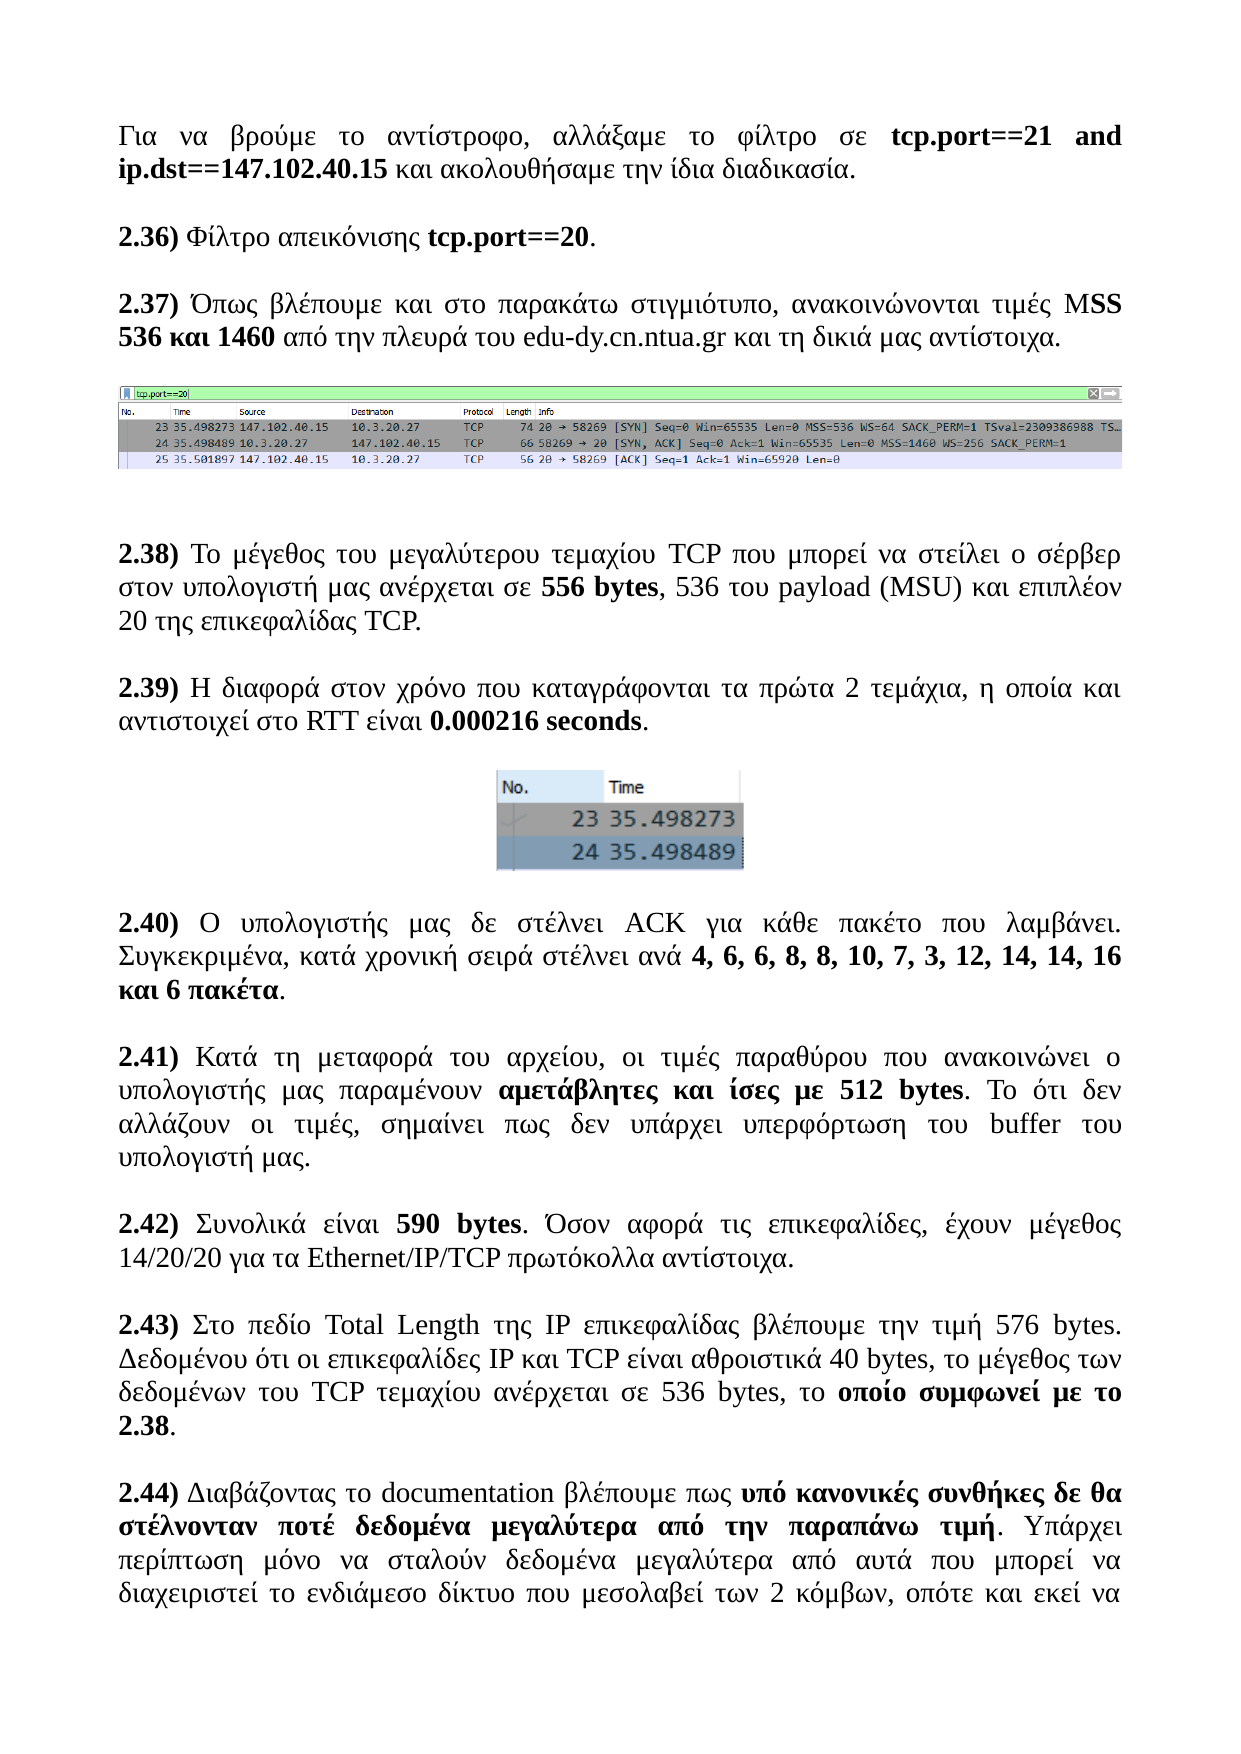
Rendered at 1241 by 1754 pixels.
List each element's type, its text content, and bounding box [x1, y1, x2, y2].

text 2.41) Κατά τη μεταφορά του αρχείου, οι τιμές παραθύρου που ανακοινώνει ο υπολογιστής μας παραμένουν αμετάβλητες και ίσες με 512 bytes. Το ότι δεν αλλάζουν οι τιμές, σημαίνει πως δεν υπάρχει υπερφόρτωση του buffer του υπολογιστή μας. [118, 1039, 1122, 1173]
text 2.39) Η διαφορά στον χρόνο που καταγράφονται τα πρώτα 2 τεμάχια, η οποία και αντιστοιχεί στο RTT είναι 0.000216 seconds. [118, 670, 1122, 737]
text 2.42) Συνολικά είναι 590 bytes. Όσον αφορά τις επικεφαλίδες, έχουν μέγεθος 14/20/20 για τα Ethernet/IP/TCP πρωτόκολλα αντίστοιχα. [118, 1207, 1122, 1274]
picture [496, 770, 744, 871]
text 2.43) Στο πεδίο Total Length της IP επικεφαλίδας βλέπουμε την τιμή 576 bytes. Δεδομένου ότι οι επικεφαλίδες IP και TCP είναι αθροιστικά 40 bytes, το μέγεθος των δεδομένων του TCP τεμαχίου ανέρχεται σε 536 bytes, το οποίο συμφωνεί με το 2.38. [118, 1307, 1122, 1441]
text 2.36) Φίλτρο απεικόνισης tcp.port==20. [118, 219, 1122, 252]
text 2.44) Διαβάζοντας το documentation βλέπουμε πως υπό κανονικές συνθήκες δε θα στέλνονταν ποτέ δεδομένα μεγαλύτερα από την παραπάνω τιμή. Υπάρχει περίπτωση μόνο να σταλούν δεδομένα μεγαλύτερα από αυτά που μπορεί να διαχειριστεί το ενδιάμεσο δίκτυο που μεσολαβεί των 2 κόμβων, οπότε και εκεί να [118, 1475, 1122, 1609]
text 2.40) Ο υπολογιστής μας δε στέλνει ACK για κάθε πακέτο που λαμβάνει. Συγκεκριμένα, κατά χρονική σειρά στέλνει ανά 4, 6, 6, 8, 8, 10, 7, 3, 12, 14, 14, 16 και 6 πακέτα. [118, 905, 1122, 1005]
text Για να βρούμε το αντίστροφο, αλλάξαμε το φίλτρο σε tcp.port==21 and ip.dst==147.102.40.15 και ακολουθήσαμε την ίδια διαδικασία. [118, 118, 1122, 185]
text 2.38) Το μέγεθος του μεγαλύτερου τεμαχίου TCP που μπορεί να στείλει ο σέρβερ στον υπολογιστή μας ανέρχεται σε 556 bytes, 536 του payload (MSU) και επιπλέον 20 της επικεφαλίδας TCP. [118, 536, 1122, 636]
text 2.37) Όπως βλέπουμε και στο παρακάτω στιγμιότυπο, ανακοινώνονται τιμές MSS 536 και 1460 από την πλευρά του edu-dy.cn.ntua.gr και τη δικιά μας αντίστοιχα. [118, 286, 1122, 353]
picture [118, 386, 1123, 469]
